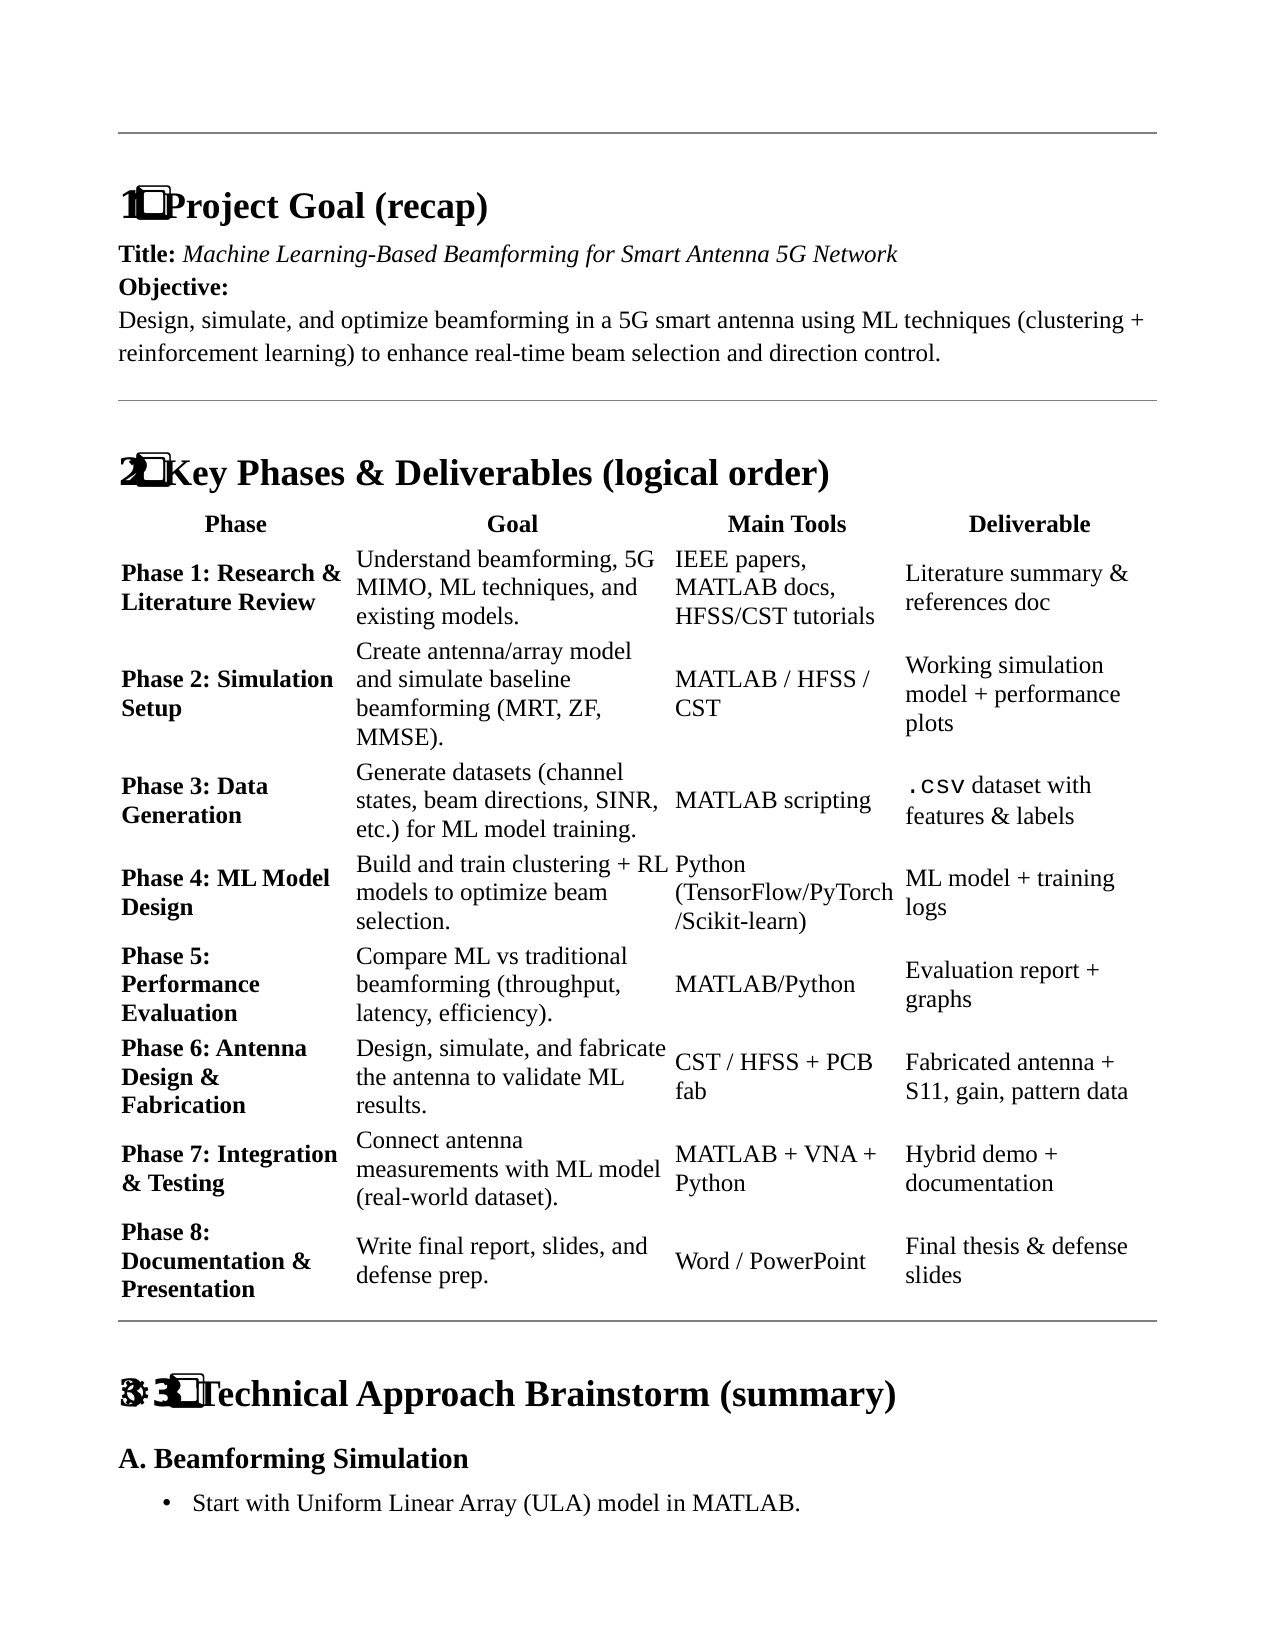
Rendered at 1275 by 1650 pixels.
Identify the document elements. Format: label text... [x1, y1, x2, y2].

subtitle A. Beamforming Simulation [118, 1442, 1157, 1475]
table_header Goal [353, 506, 672, 541]
table_cell Phase 3: Data Generation [118, 754, 353, 846]
table_cell IEEE papers, MATLAB docs, HFSS/CST tutorials [672, 541, 902, 633]
table_cell Word / PowerPoint [672, 1214, 902, 1306]
table_cell CST / HFSS + PCB fab [672, 1030, 902, 1122]
table_cell Understand beamforming, 5G MIMO, ML techniques, and existing models. [353, 541, 672, 633]
table_cell Phase 1: Research & Literature Review [118, 541, 353, 633]
table_header Deliverable [902, 506, 1157, 541]
table_cell Working simulation model + performance plots [902, 633, 1157, 754]
table_cell Hybrid demo + documentation [902, 1122, 1157, 1214]
table_cell Phase 7: Integration & Testing [118, 1122, 353, 1214]
table_cell .csv dataset with features & labels [902, 754, 1157, 846]
table_cell Literature summary & references doc [902, 541, 1157, 633]
table_cell Phase 2: Simulation Setup [118, 633, 353, 754]
table_cell Write final report, slides, and defense prep. [353, 1214, 672, 1306]
text Title: Machine Learning-Based Beamforming for Smart Antenna 5G Network Objective: Design, simulate, and optimize beamforming in a 5G smart antenna using ML techniques (clustering + reinforcement learning) to enhance real-time beam selection and direction control. [118, 239, 1157, 367]
table_cell Connect antenna measurements with ML model (real-world dataset). [353, 1122, 672, 1214]
table_cell MATLAB + VNA + Python [672, 1122, 902, 1214]
table_cell Phase 8: Documentation & Presentation [118, 1214, 353, 1306]
table_cell Compare ML vs traditional beamforming (throughput, latency, efficiency). [353, 938, 672, 1030]
subtitle 🧠 1️⃣ Project Goal (recap) [118, 183, 1157, 226]
table_cell Phase 4: ML Model Design [118, 846, 353, 938]
table_cell Create antenna/array model and simulate baseline beamforming (MRT, ZF, MMSE). [353, 633, 672, 754]
table_cell Phase 6: Antenna Design & Fabrication [118, 1030, 353, 1122]
table_cell Python (TensorFlow/PyTorch/Scikit-learn) [672, 846, 902, 938]
table_cell MATLAB / HFSS / CST [672, 633, 902, 754]
table_cell Build and train clustering + RL models to optimize beam selection. [353, 846, 672, 938]
table_cell Final thesis & defense slides [902, 1214, 1157, 1306]
table_cell MATLAB scripting [672, 754, 902, 846]
table_header Phase [118, 506, 353, 541]
table_cell Fabricated antenna + S11, gain, pattern data [902, 1030, 1157, 1122]
table_cell ML model + training logs [902, 846, 1157, 938]
list Start with Uniform Linear Array (ULA) model in MATLAB. [162, 1488, 1157, 1516]
table_header Main Tools [672, 506, 902, 541]
table_cell Phase 5: Performance Evaluation [118, 938, 353, 1030]
table_cell Evaluation report + graphs [902, 938, 1157, 1030]
subtitle 🧩 2️⃣ Key Phases & Deliverables (logical order) [118, 451, 1157, 494]
table_cell MATLAB/Python [672, 938, 902, 1030]
table_cell Generate datasets (channel states, beam directions, SINR, etc.) for ML model training. [353, 754, 672, 846]
subtitle ⚙️ 3️⃣ Technical Approach Brainstorm (summary) [118, 1371, 1157, 1414]
table_cell Design, simulate, and fabricate the antenna to validate ML results. [353, 1030, 672, 1122]
